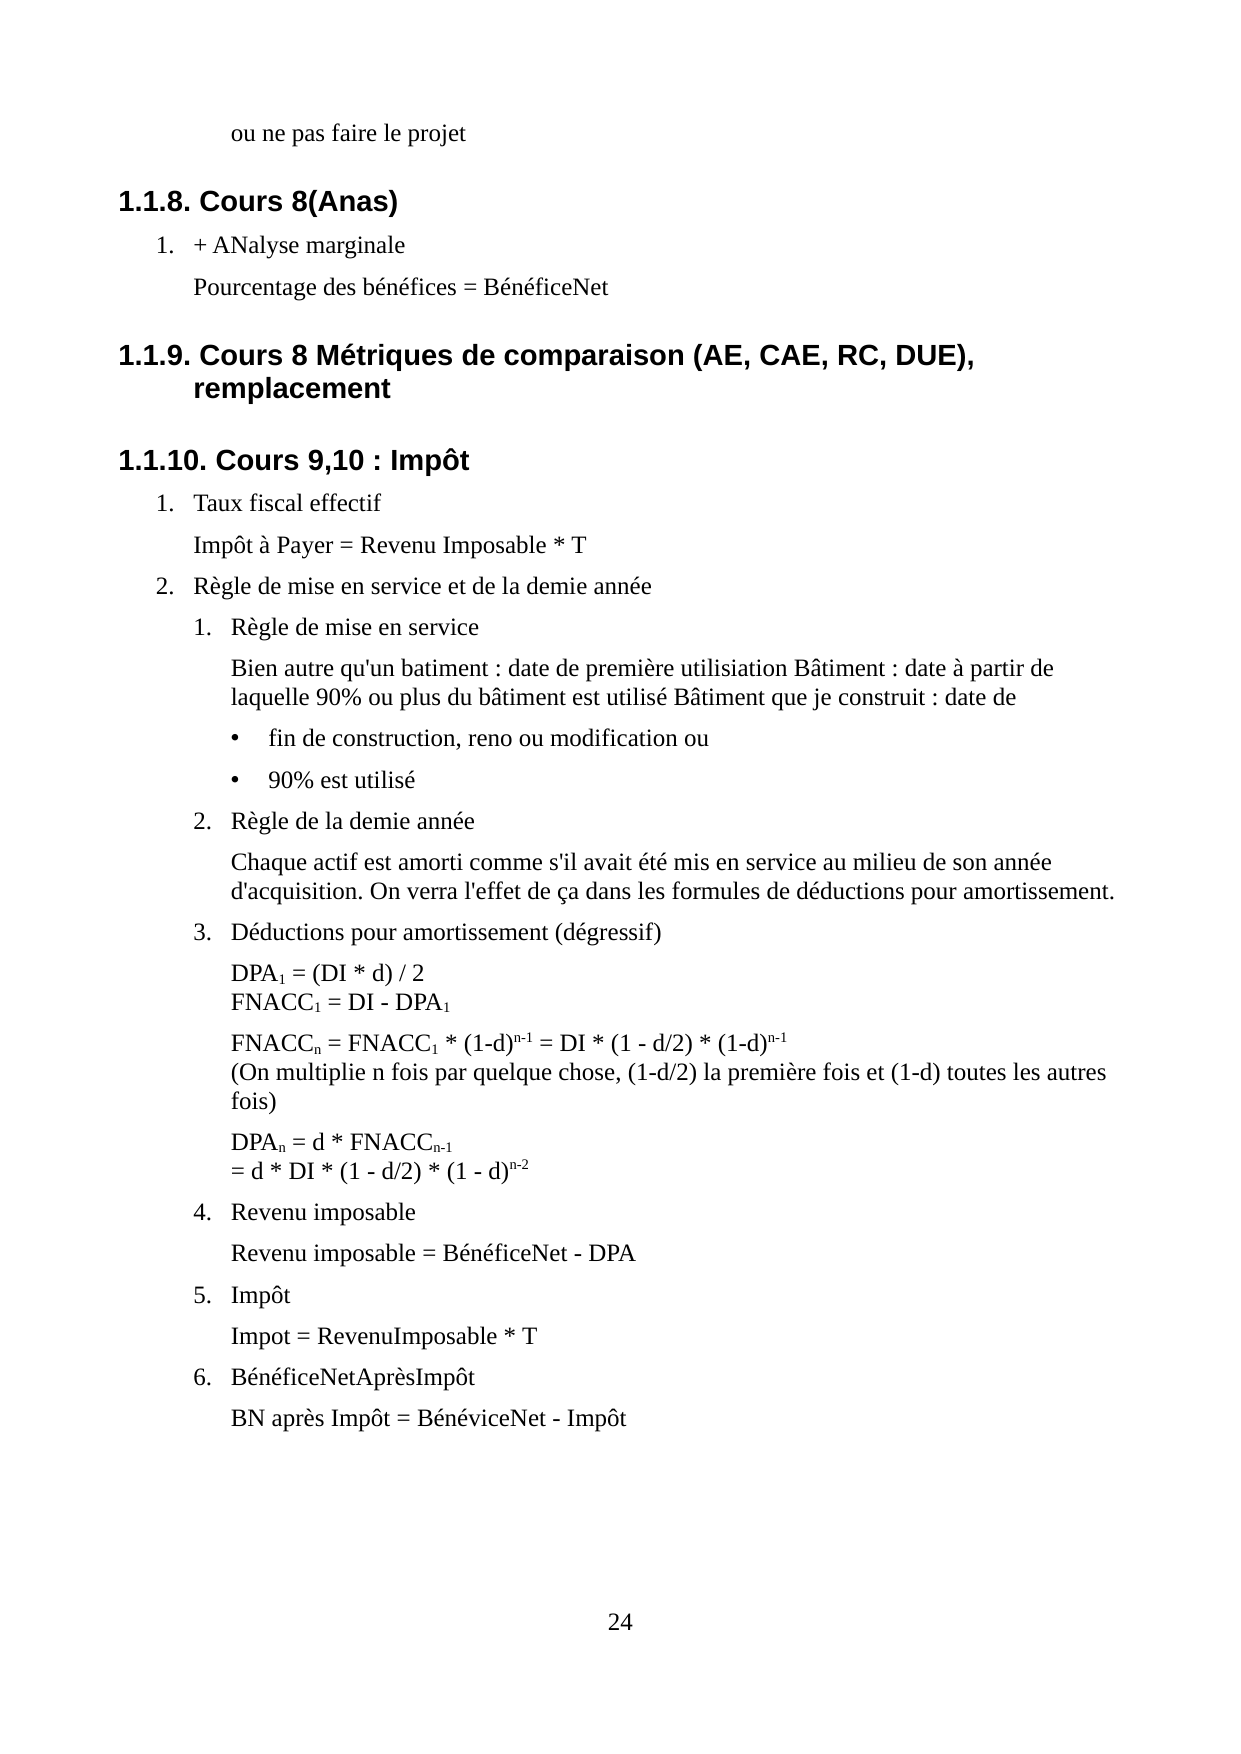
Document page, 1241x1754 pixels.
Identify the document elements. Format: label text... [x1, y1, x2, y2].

list Impôt à Payer = Revenu Imposable * T [156, 530, 1122, 558]
list FNACCn = FNACC1 * (1-d)n-1 = DI * (1 - d/2) * (1-d)n-1 (On multiplie n fois par quelque chose, (1-d/2) la première fois et (1-d) toutes les autres fois) [193, 1028, 1122, 1115]
list Pourcentage des bénéfices = BénéficeNet [156, 272, 1122, 300]
list fin de construction, reno ou modification ou [231, 723, 1122, 752]
list ou ne pas faire le projet [193, 118, 1122, 147]
subtitle Cours 8 Métriques de comparaison (AE, CAE, RC, DUE), remplacement [118, 338, 1122, 405]
subtitle Cours 9,10 : Impôt [118, 442, 1122, 476]
list DPAn = d * FNACCn-1 = d * DI * (1 - d/2) * (1 - d)n-2 [193, 1127, 1122, 1185]
list Chaque actif est amorti comme s'il avait été mis en service au milieu de son année d'acquisition. On verra l'effet de ça dans les formules de déductions pour amortissement. [193, 847, 1122, 905]
list + ANalyse marginale [156, 230, 1122, 259]
list BénéficeNetAprèsImpôt [193, 1362, 1122, 1391]
list Taux fiscal effectif [156, 488, 1122, 517]
list DPA1 = (DI * d) / 2 FNACC1 = DI - DPA1 [193, 958, 1122, 1016]
list Déductions pour amortissement (dégressif) [193, 917, 1122, 946]
subtitle Cours 8(Anas) [118, 184, 1122, 218]
list Impôt [193, 1280, 1122, 1308]
list Impot = RevenuImposable * T [193, 1321, 1122, 1350]
list Règle de la demie année [193, 806, 1122, 835]
list Bien autre qu'un batiment : date de première utilisiation Bâtiment : date à partir de laquelle 90% ou plus du bâtiment est utilisé Bâtiment que je construit : date de [193, 653, 1122, 711]
list Revenu imposable [193, 1197, 1122, 1226]
list BN après Impôt = BénéviceNet - Impôt [193, 1403, 1122, 1432]
list Revenu imposable = BénéficeNet - DPA [193, 1238, 1122, 1267]
list 90% est utilisé [231, 765, 1122, 793]
list Règle de mise en service et de la demie année [156, 571, 1122, 600]
list Règle de mise en service [193, 612, 1122, 641]
